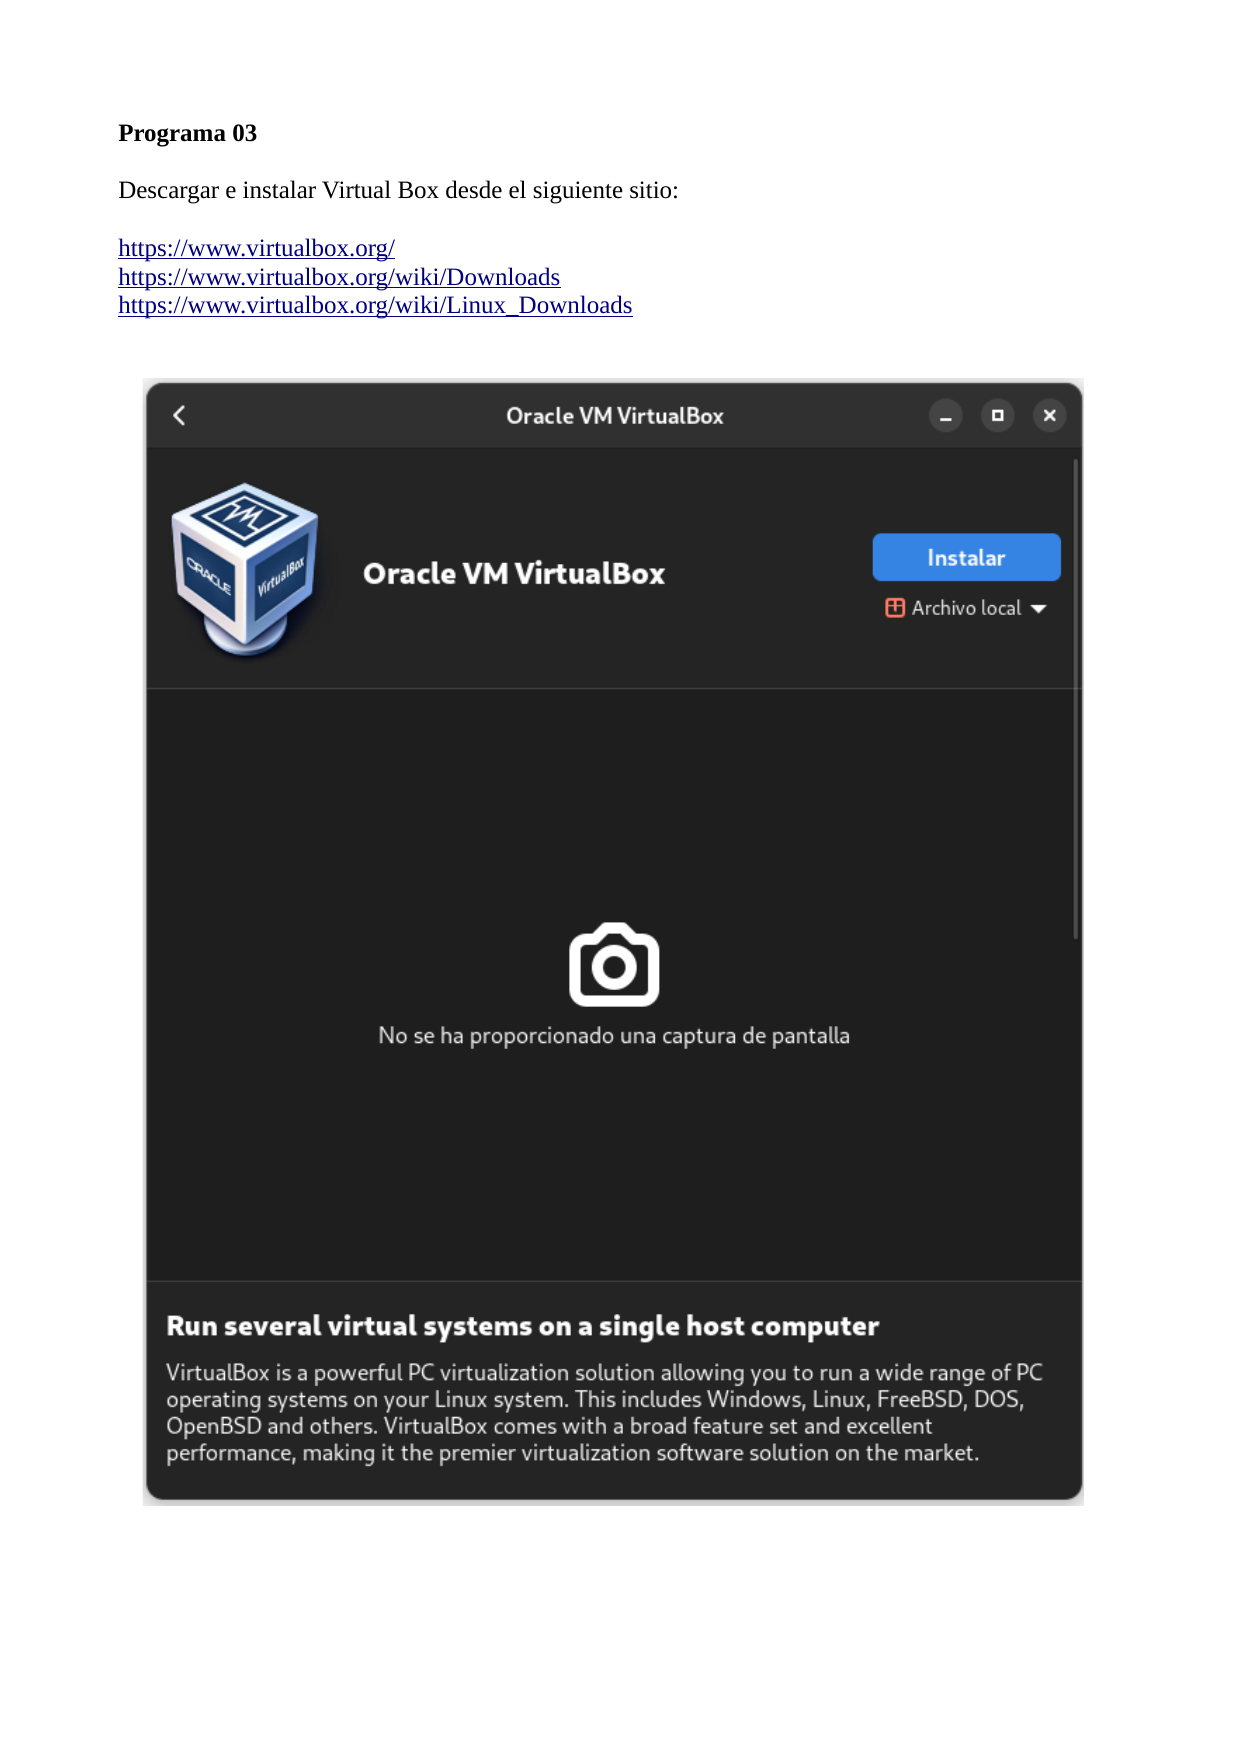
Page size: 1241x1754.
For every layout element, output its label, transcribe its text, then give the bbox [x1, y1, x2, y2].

text https://www.virtualbox.org/ [118, 233, 1122, 262]
text Programa 03 [118, 118, 1122, 147]
text https://www.virtualbox.org/wiki/Downloads [118, 262, 1122, 291]
text Descargar e instalar Virtual Box desde el siguiente sitio: [118, 176, 1122, 204]
text https://www.virtualbox.org/wiki/Linux_Downloads [118, 291, 1122, 319]
picture [142, 378, 1084, 1506]
